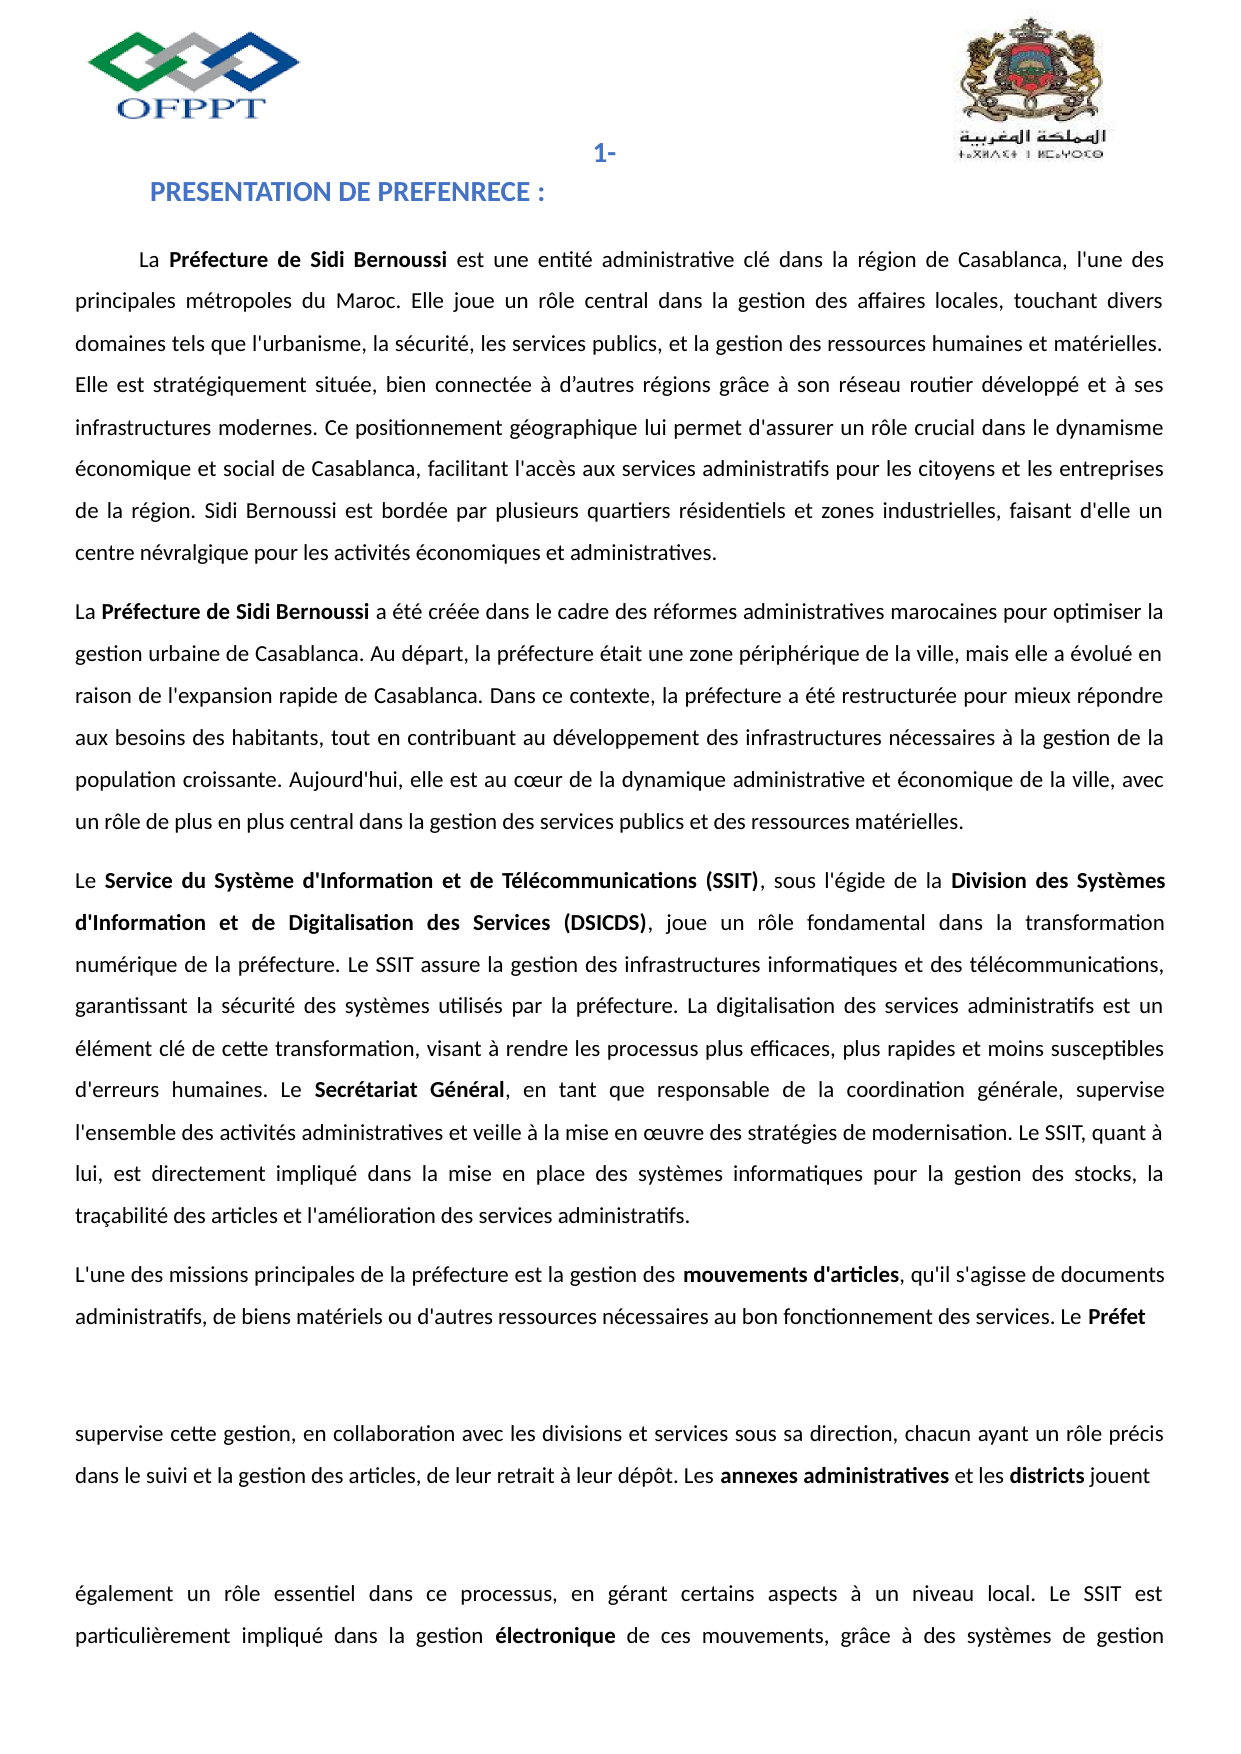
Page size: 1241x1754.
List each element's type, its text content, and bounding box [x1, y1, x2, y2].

text supervise cette gestion, en collaboration avec les divisions et services sous sa direction, chacun ayant un rôle précis dans le suivi et la gestion des articles, de leur retrait à leur dépôt. Les annexes administratives et les districts jouent [75, 1419, 1166, 1489]
text également un rôle essentiel dans ce processus, en gérant certains aspects à un niveau local. Le SSIT est particulièrement impliqué dans la gestion électronique de ces mouvements, grâce à des systèmes de gestion [75, 1579, 1166, 1649]
text Le Service du Système d'Information et de Télécommunications (SSIT), sous l'égide de la Division des Systèmes d'Information et de Digitalisation des Services (DSICDS), joue un rôle fondamental dans la transformation numérique de la préfecture. Le SSIT assure la gestion des infrastructures informatiques et des télécommunications, garantissant la sécurité des systèmes utilisés par la préfecture. La digitalisation des services administratifs est un élément clé de cette transformation, visant à rendre les processus plus efficaces, plus rapides et moins susceptibles d'erreurs humaines. Le Secrétariat Général, en tant que responsable de la coordination générale, supervise l'ensemble des activités administratives et veille à la mise en œuvre des stratégies de modernisation. Le SSIT, quant à lui, est directement impliqué dans la mise en place des systèmes informatiques pour la gestion des stocks, la traçabilité des articles et l'amélioration des services administratifs. [75, 866, 1166, 1229]
text La Préfecture de Sidi Bernoussi est une entité administrative clé dans la région de Casablanca, l'une des principales métropoles du Maroc. Elle joue un rôle central dans la gestion des affaires locales, touchant divers domaines tels que l'urbanisme, la sécurité, les services publics, et la gestion des ressources humaines et matérielles. Elle est stratégiquement située, bien connectée à d’autres régions grâce à son réseau routier développé et à ses infrastructures modernes. Ce positionnement géographique lui permet d'assurer un rôle crucial dans le dynamisme économique et social de Casablanca, facilitant l'accès aux services administratifs pour les citoyens et les entreprises de la région. Sidi Bernoussi est bordée par plusieurs quartiers résidentiels et zones industrielles, faisant d'elle un centre névralgique pour les activités économiques et administratives. [75, 245, 1166, 567]
text La Préfecture de Sidi Bernoussi a été créée dans le cadre des réformes administratives marocaines pour optimiser la gestion urbaine de Casablanca. Au départ, la préfecture était une zone périphérique de la ville, mais elle a évolué en raison de l'expansion rapide de Casablanca. Dans ce contexte, la préfecture a été restructurée pour mieux répondre aux besoins des habitants, tout en contribuant au développement des infrastructures nécessaires à la gestion de la population croissante. Aujourd'hui, elle est au cœur de la dynamique administrative et économique de la ville, avec un rôle de plus en plus central dans la gestion des services publics et des ressources matérielles. [75, 597, 1166, 835]
text L'une des missions principales de la préfecture est la gestion des mouvements d'articles, qu'il s'agisse de documents administratifs, de biens matériels ou d'autres ressources nécessaires au bon fonctionnement des services. Le Préfet [75, 1260, 1166, 1330]
subtitle 1-PRESENTATION DE PREFENRECE : [150, 134, 1166, 209]
